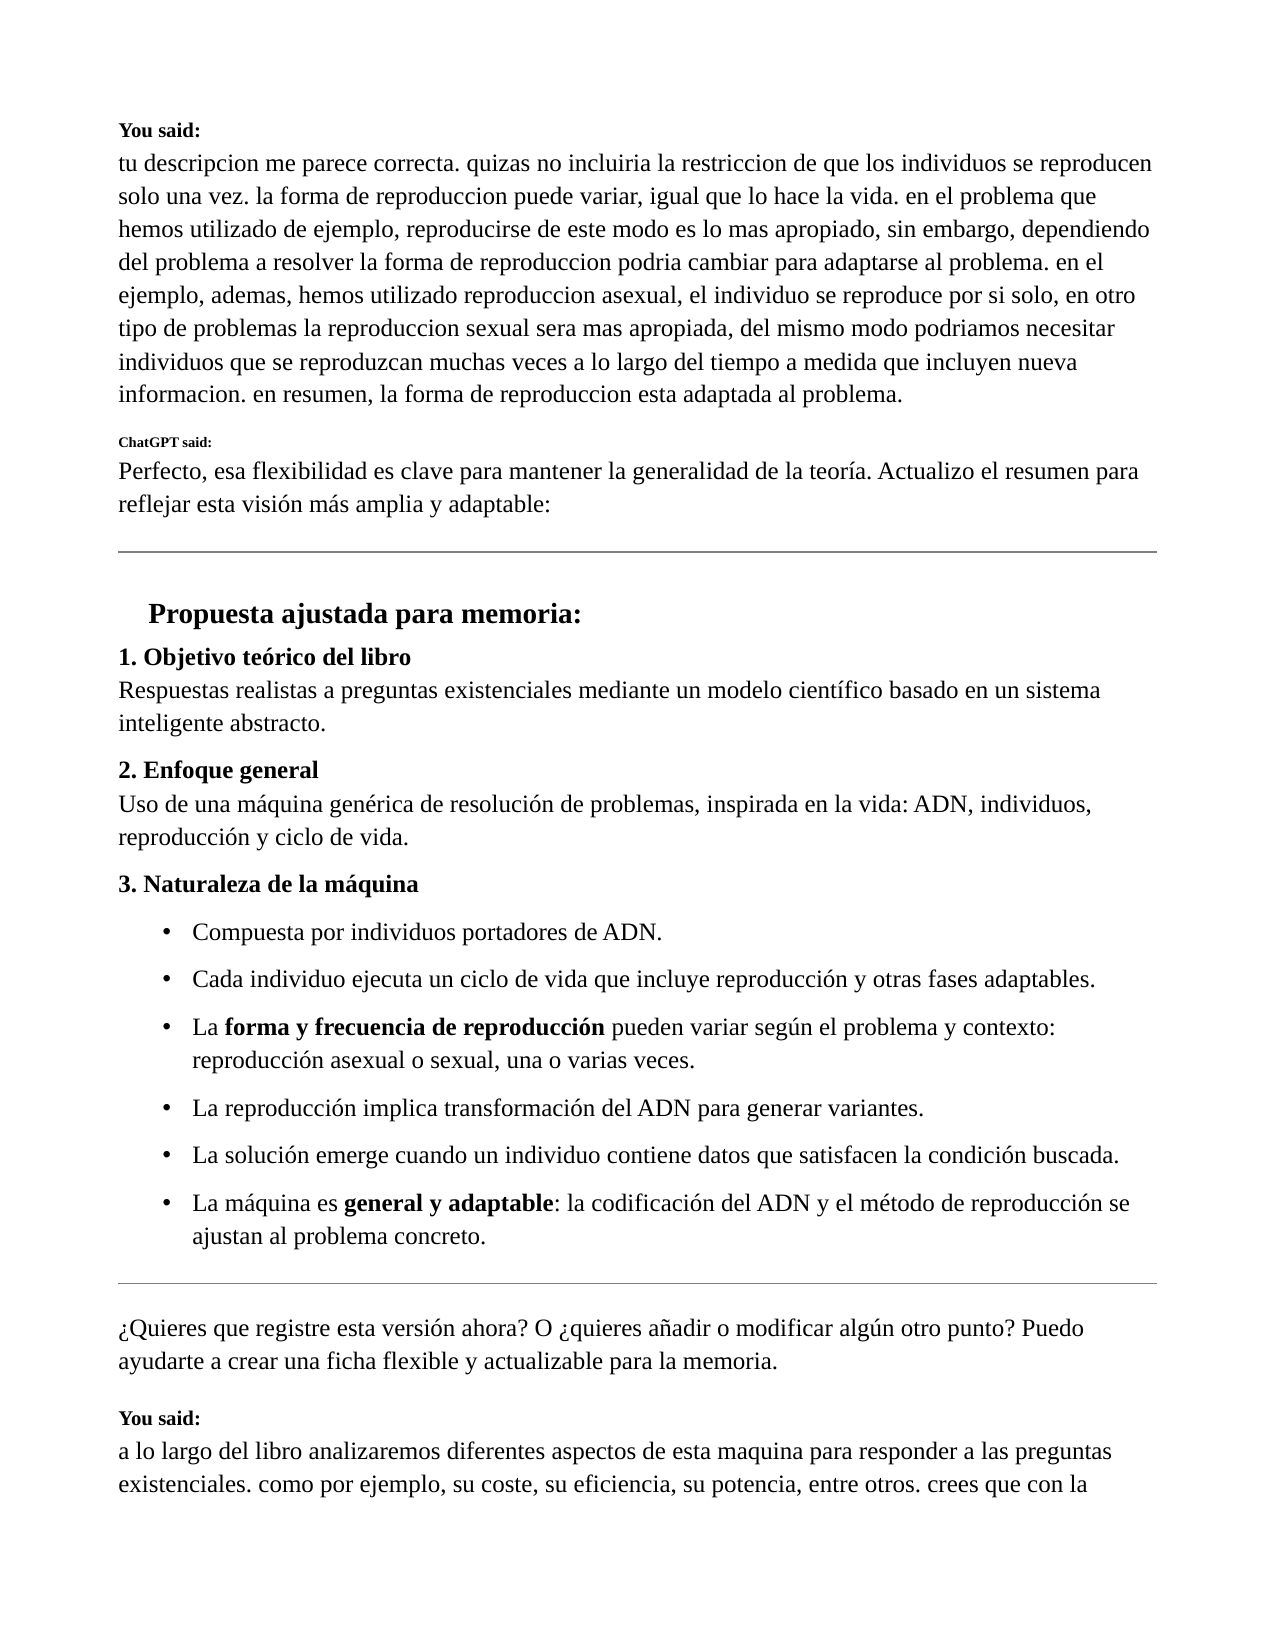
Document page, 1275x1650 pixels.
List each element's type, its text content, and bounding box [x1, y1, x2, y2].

text Perfecto, esa flexibilidad es clave para mantener la generalidad de la teoría. Actualizo el resumen para reflejar esta visión más amplia y adaptable: [118, 456, 1157, 518]
text 2. Enfoque general Uso de una máquina genérica de resolución de problemas, inspirada en la vida: ADN, individuos, reproducción y ciclo de vida. [118, 756, 1157, 850]
subtitle You said: [118, 1406, 1157, 1430]
text 3. Naturaleza de la máquina [118, 869, 1157, 898]
text ¿Quieres que registre esta versión ahora? O ¿quieres añadir o modificar algún otro punto? Puedo ayudarte a crear una ficha flexible y actualizable para la memoria. [118, 1313, 1157, 1374]
list Cada individuo ejecuta un ciclo de vida que incluye reproducción y otras fases adaptables. [162, 964, 1157, 993]
list La máquina es general y adaptable: la codificación del ADN y el método de reproducción se ajustan al problema concreto. [162, 1188, 1157, 1250]
subtitle 🧠 Propuesta ajustada para memoria: [118, 596, 1157, 629]
list La forma y frecuencia de reproducción pueden variar según el problema y contexto: reproducción asexual o sexual, una o varias veces. [162, 1012, 1157, 1074]
text 1. Objetivo teórico del libro Respuestas realistas a preguntas existenciales mediante un modelo científico basado en un sistema inteligente abstracto. [118, 642, 1157, 737]
list La solución emerge cuando un individuo contiene datos que satisfacen la condición buscada. [162, 1140, 1157, 1169]
subtitle You said: [118, 118, 1157, 142]
list La reproducción implica transformación del ADN para generar variantes. [162, 1093, 1157, 1121]
list Compuesta por individuos portadores de ADN. [162, 917, 1157, 946]
text tu descripcion me parece correcta. quizas no incluiria la restriccion de que los individuos se reproducen solo una vez. la forma de reproduccion puede variar, igual que lo hace la vida. en el problema que hemos utilizado de ejemplo, reproducirse de este modo es lo mas apropiado, sin embargo, dependiendo del problema a resolver la forma de reproduccion podria cambiar para adaptarse al problema. en el ejemplo, ademas, hemos utilizado reproduccion asexual, el individuo se reproduce por si solo, en otro tipo de problemas la reproduccion sexual sera mas apropiada, del mismo modo podriamos necesitar individuos que se reproduzcan muchas veces a lo largo del tiempo a medida que incluyen nueva informacion. en resumen, la forma de reproduccion esta adaptada al problema. [118, 148, 1157, 408]
subtitle ChatGPT said: [118, 433, 1157, 450]
text a lo largo del libro analizaremos diferentes aspectos de esta maquina para responder a las preguntas existenciales. como por ejemplo, su coste, su eficiencia, su potencia, entre otros. crees que con la [118, 1436, 1157, 1498]
